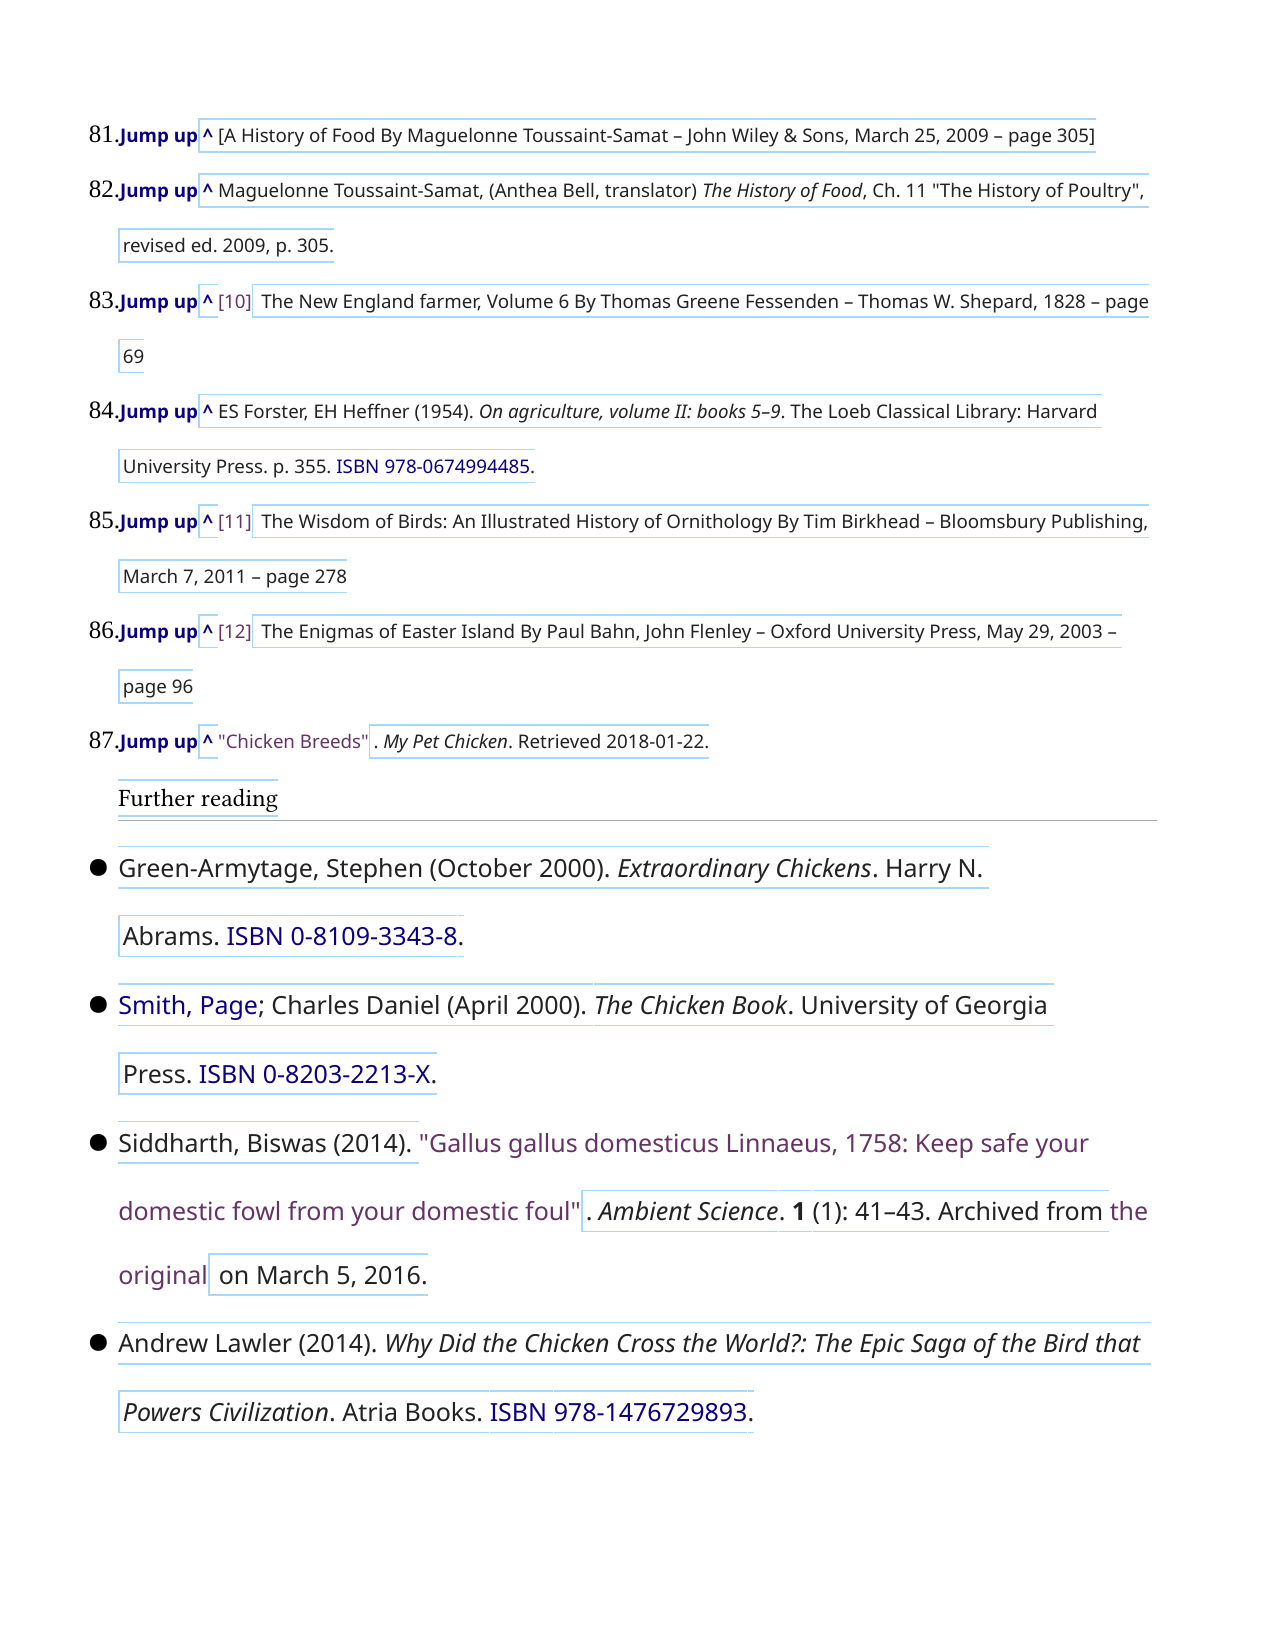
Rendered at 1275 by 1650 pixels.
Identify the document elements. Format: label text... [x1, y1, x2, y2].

list Jump up^ [11] The Wisdom of Birds: An Illustrated History of Ornithology By Tim Birkhead – Bloomsbury Publishing, March 7, 2011 – page 278 [118, 504, 1157, 593]
list Jump up^ Maguelonne Toussaint-Samat, (Anthea Bell, translator) The History of Food, Ch. 11 "The History of Poultry", revised ed. 2009, p. 305. [118, 173, 1157, 263]
list Jump up^ ES Forster, EH Heffner (1954). On agriculture, volume II: books 5–9. The Loeb Classical Library: Harvard University Press. p. 355. ISBN 978-0674994485. [118, 394, 1157, 483]
list Green-Armytage, Stephen (October 2000). Extraordinary Chickens. Harry N. Abrams. ISBN 0-8109-3343-8. [118, 846, 1157, 957]
list ^ "Chicken Breeds" [200, 724, 369, 759]
list Smith, Page; Charles Daniel (April 2000). The Chicken Book. University of Georgia Press. ISBN 0-8203-2213-X. [118, 983, 1157, 1095]
list ^ [A History of Food By Maguelonne Toussaint-Samat – John Wiley & Sons, March 25, 2009 – page 305] [200, 118, 1157, 153]
list . My Pet Chicken. Retrieved 2018-01-22. [370, 724, 1157, 759]
list Jump up^ [12] The Enigmas of Easter Island By Paul Bahn, John Flenley – Oxford University Press, May 29, 2003 – page 96 [118, 614, 1157, 704]
list Andrew Lawler (2014). Why Did the Chicken Cross the World?: The Epic Saga of the Bird that Powers Civilization. Atria Books. ISBN 978-1476729893. [118, 1322, 1157, 1433]
list Jump up^ [10] The New England farmer, Volume 6 By Thomas Greene Fessenden – Thomas W. Shepard, 1828 – page 69 [118, 283, 1157, 373]
list Jump up [118, 724, 198, 759]
list Siddharth, Biswas (2014). "Gallus gallus domesticus Linnaeus, 1758: Keep safe your domestic fowl from your domestic foul". Ambient Science. 1 (1): 41–43. Archived from the original on March 5, 2016. [118, 1121, 1157, 1296]
list Jump up [118, 118, 198, 153]
subtitle Further reading [118, 779, 1157, 820]
